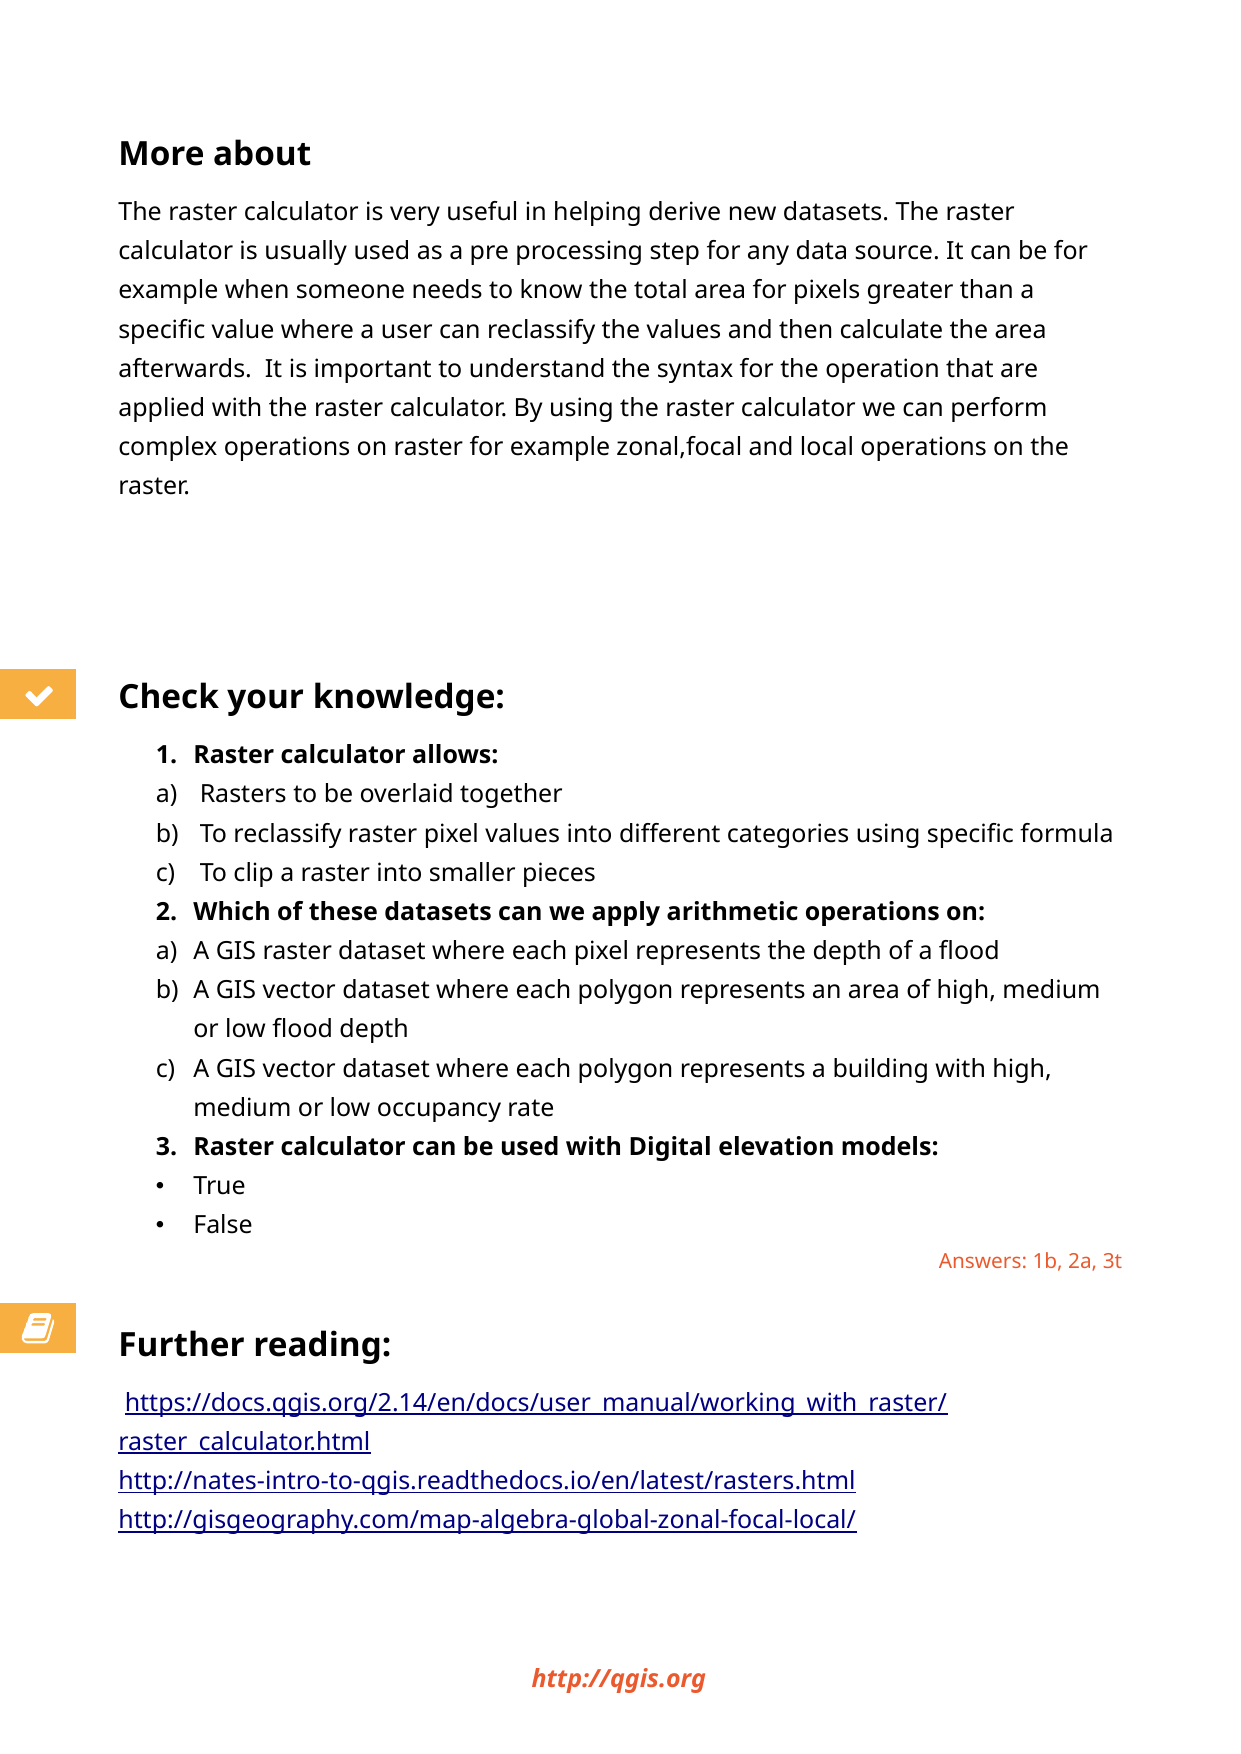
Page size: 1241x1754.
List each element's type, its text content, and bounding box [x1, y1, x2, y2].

list True [156, 1168, 1122, 1202]
list A GIS vector dataset where each polygon represents an area of high, medium or low flood depth [156, 972, 1122, 1045]
list Raster calculator can be used with Digital elevation models: [156, 1129, 1122, 1163]
text The raster calculator is very useful in helping derive new datasets. The raster calculator is usually used as a pre processing step for any data source. It can be for example when someone needs to know the total area for pixels greater than a specific value where a user can reclassify the values and then calculate the area afterwards. It is important to understand the syntax for the operation that are applied with the raster calculator. By using the raster calculator we can perform complex operations on raster for example zonal,focal and local operations on the raster. [118, 194, 1122, 502]
subtitle More about [118, 130, 1122, 175]
list Which of these datasets can we apply arithmetic operations on: [156, 894, 1122, 928]
subtitle Further reading: [118, 1320, 1122, 1366]
list False [156, 1207, 1122, 1241]
list A GIS raster dataset where each pixel represents the depth of a flood [156, 933, 1122, 967]
list A GIS vector dataset where each polygon represents a building with high, medium or low occupancy rate [156, 1050, 1122, 1123]
list To reclassify raster pixel values into different categories using specific formula [156, 815, 1122, 849]
text Answers: 1b, 2a, 3t [118, 1246, 1122, 1274]
list Raster calculator allows: [156, 737, 1122, 771]
text https://docs.qgis.org/2.14/en/docs/user_manual/working_with_raster/raster_calculator.html [118, 1384, 1122, 1458]
text http://nates-intro-to-qgis.readthedocs.io/en/latest/rasters.html [118, 1463, 1122, 1497]
list Rasters to be overlaid together [156, 776, 1122, 810]
subtitle Check your knowledge: [118, 673, 1122, 718]
list To clip a raster into smaller pieces [156, 854, 1122, 888]
text http://gisgeography.com/map-algebra-global-zonal-focal-local/ [118, 1502, 1122, 1536]
